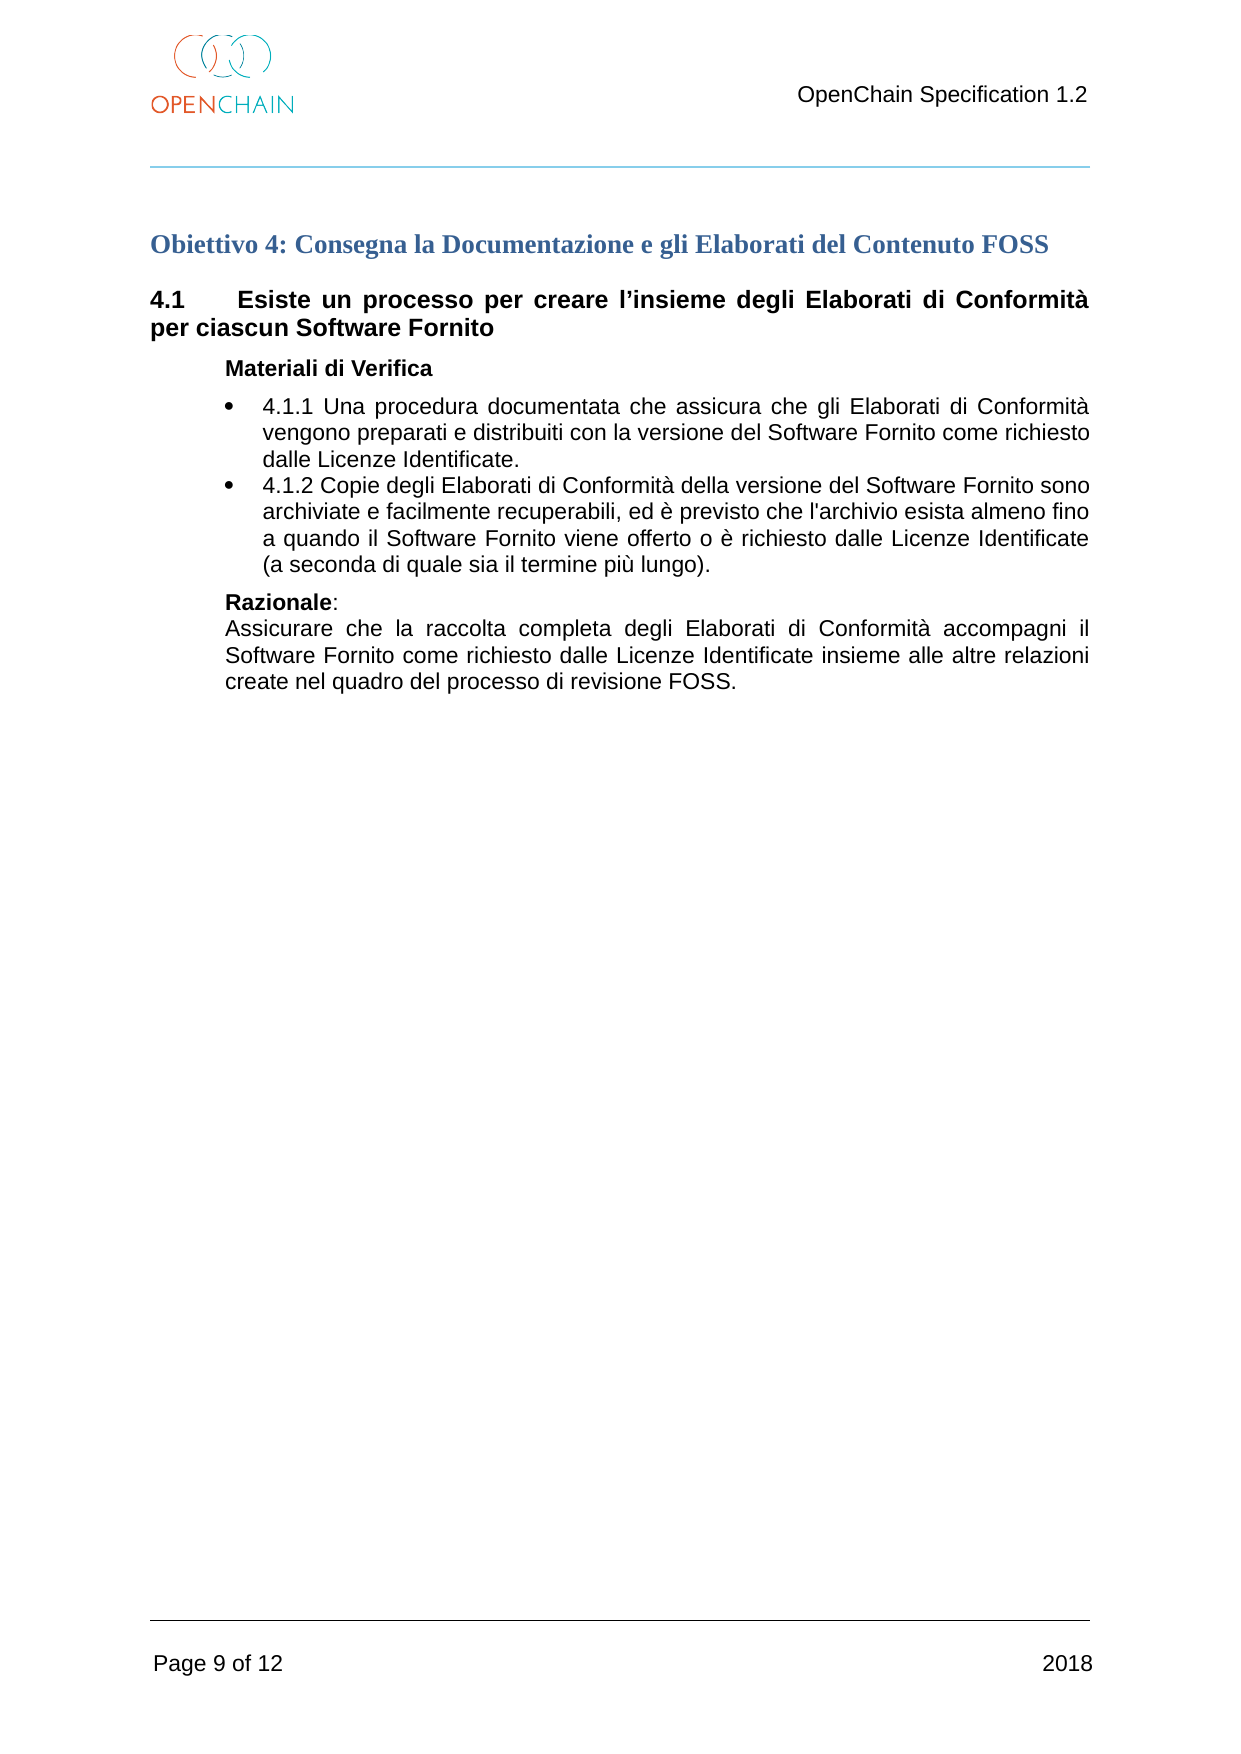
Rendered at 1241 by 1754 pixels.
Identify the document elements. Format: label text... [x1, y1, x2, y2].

list 4.1.1 Una procedura documentata che assicura che gli Elaborati di Conformità vengono preparati e distribuiti con la versione del Software Fornito come richiesto dalle Licenze Identificate. [225, 393, 1090, 472]
text Razionale: [225, 589, 1090, 615]
picture [151, 35, 293, 114]
subtitle 4.1 Esiste un processo per creare l’insieme degli Elaborati di Conformità per ciascun Software Fornito [150, 285, 1090, 342]
text Assicurare che la raccolta completa degli Elaborati di Conformità accompagni il Software Fornito come richiesto dalle Licenze Identificate insieme alle altre relazioni create nel quadro del processo di revisione FOSS. [225, 615, 1090, 694]
list 4.1.2 Copie degli Elaborati di Conformità della versione del Software Fornito sono archiviate e facilmente recuperabili, ed è previsto che l'archivio esista almeno fino a quando il Software Fornito viene offerto o è richiesto dalle Licenze Identificate (a seconda di quale sia il termine più lungo). [225, 472, 1090, 577]
text Materiali di Verifica [225, 355, 1090, 381]
subtitle Obiettivo 4: Consegna la Documentazione e gli Elaborati del Contenuto FOSS [150, 228, 1090, 260]
